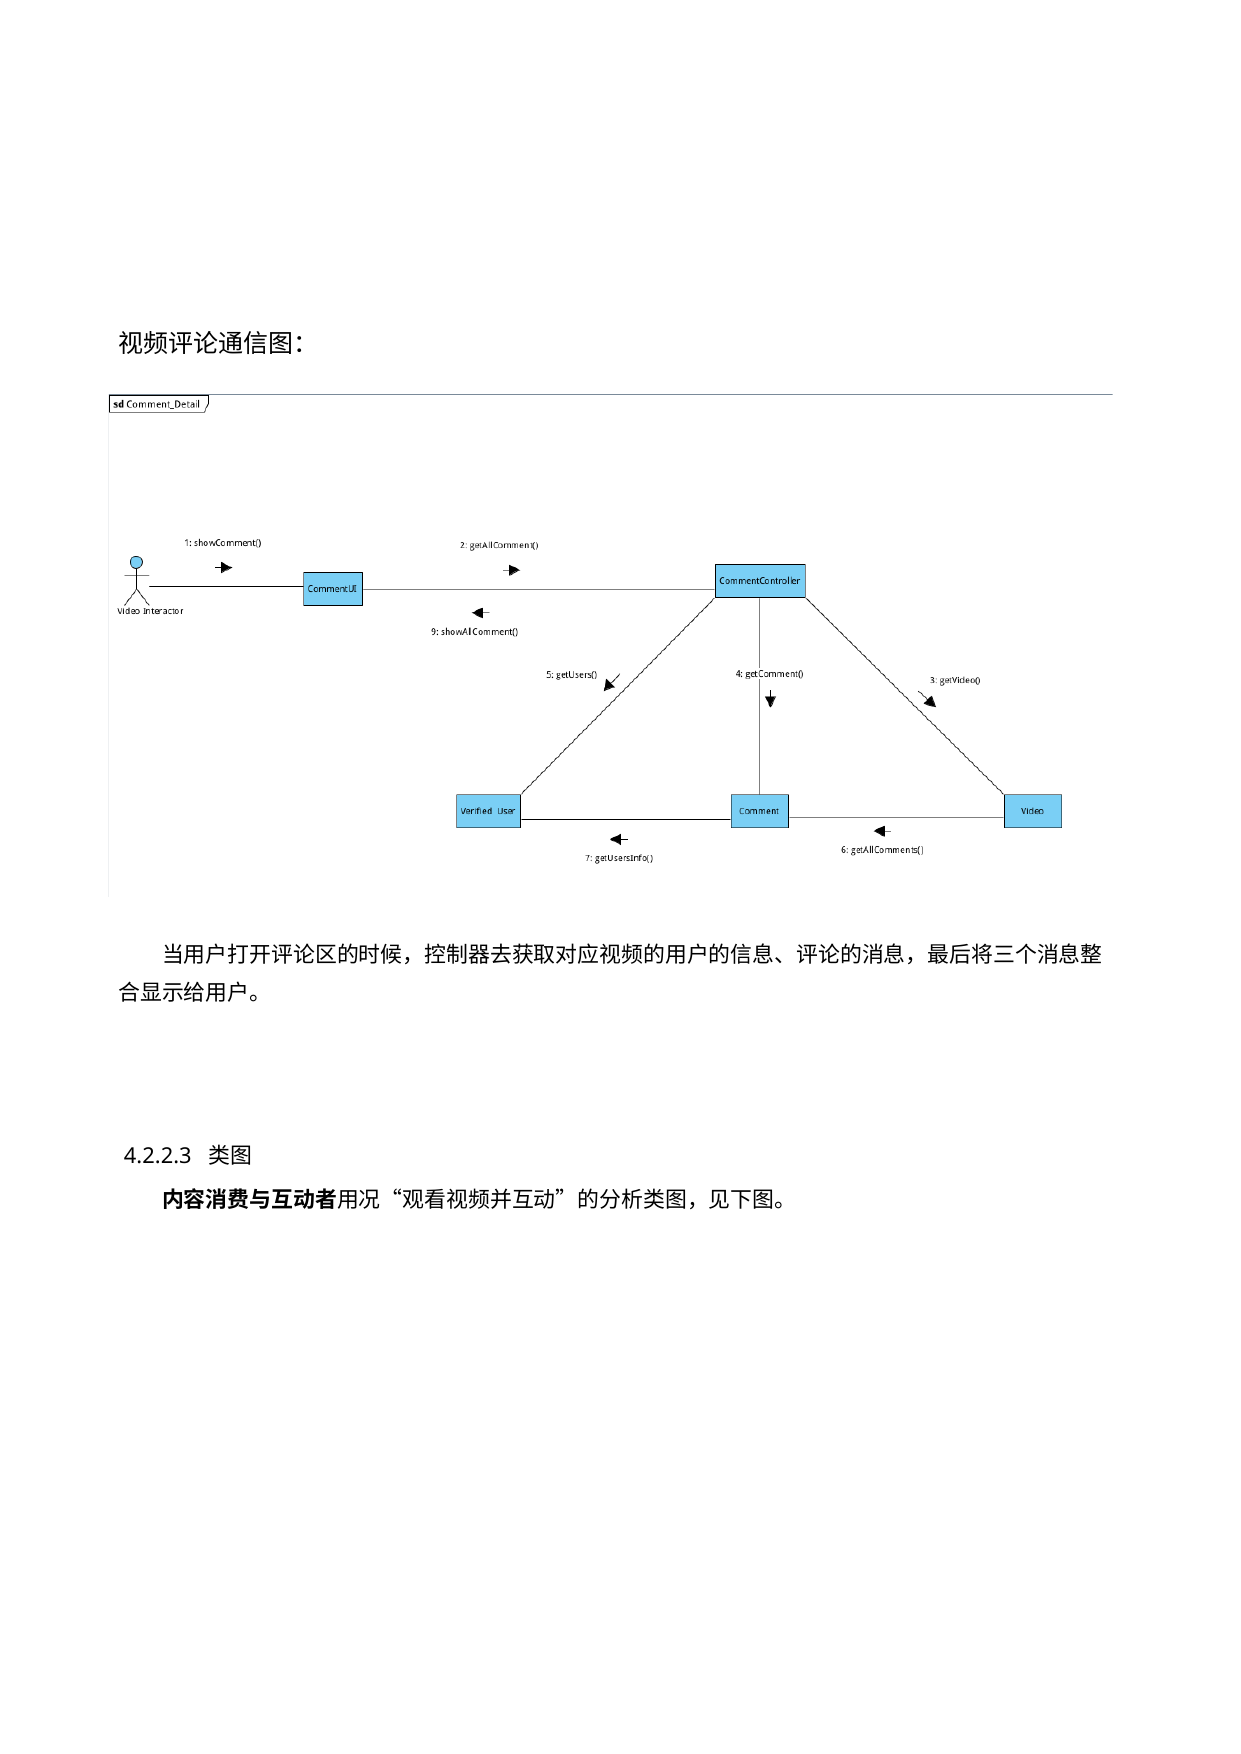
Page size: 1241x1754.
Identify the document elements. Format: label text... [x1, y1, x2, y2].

picture [108, 394, 1113, 897]
text 当用户打开评论区的时候，控制器去获取对应视频的用户的信息、评论的消息，最后将三个消息整合显示给用户。 [118, 937, 1122, 1007]
text 内容消费与互动者用况“观看视频并互动”的分析类图，见下图。 [118, 1182, 1122, 1214]
text 视频评论通信图： [118, 324, 1122, 360]
subtitle 类图 [118, 1138, 1122, 1169]
